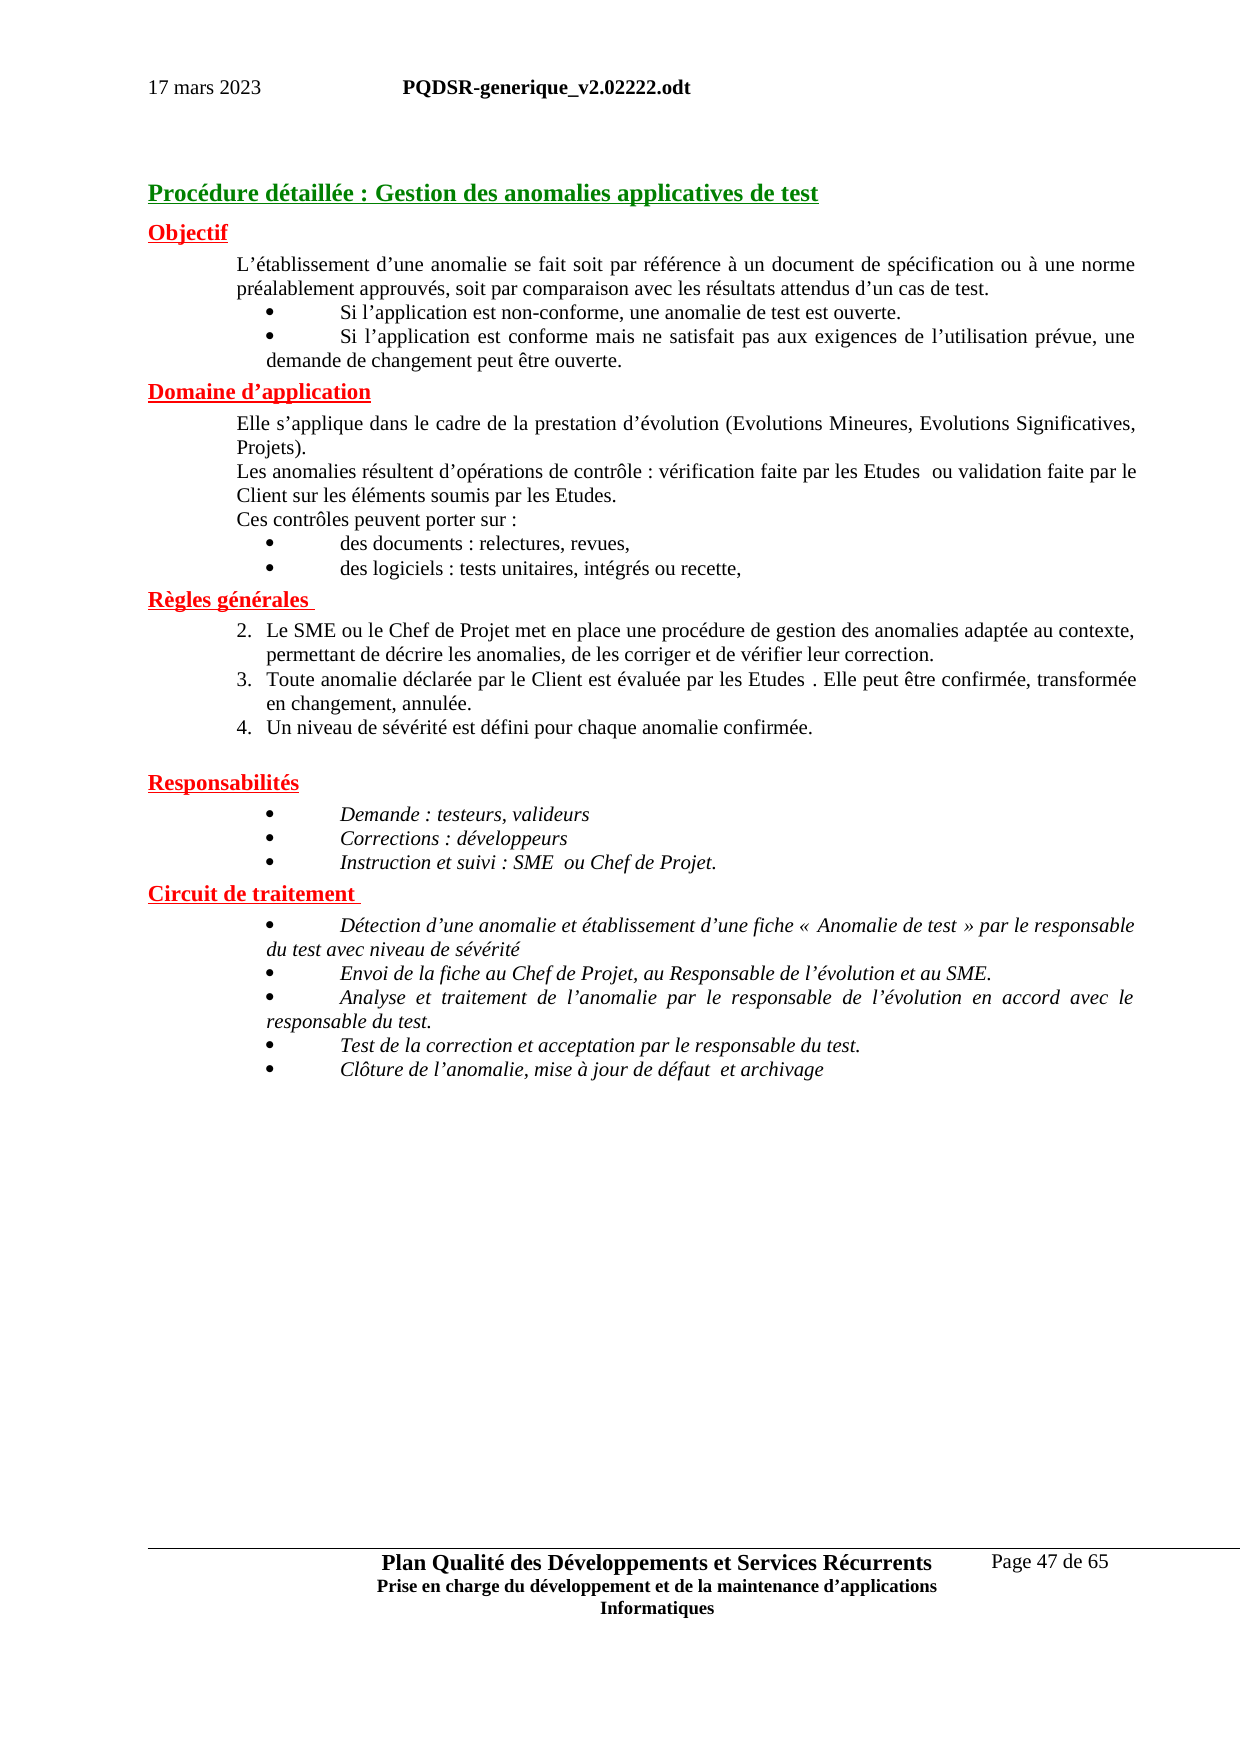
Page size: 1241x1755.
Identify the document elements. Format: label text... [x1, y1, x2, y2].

subtitle Règles générales [148, 586, 1137, 612]
list Instruction et suivi : SME ou Chef de Projet. [266, 850, 1137, 874]
subtitle Circuit de traitement [148, 880, 1137, 906]
text Les anomalies résultent d’opérations de contrôle : vérification faite par les Etudes ou validation faite par le Client sur les éléments soumis par les Etudes. [236, 459, 1137, 507]
list Envoi de la fiche au Chef de Projet, au Responsable de l’évolution et au SME. [266, 961, 1137, 985]
list Si l’application est conforme mais ne satisfait pas aux exigences de l’utilisation prévue, une demande de changement peut être ouverte. [266, 324, 1137, 372]
subtitle Responsabilités [148, 769, 1137, 795]
text Elle s’applique dans le cadre de la prestation d’évolution (Evolutions Mineures, Evolutions Significatives, Projets). [236, 411, 1137, 459]
list Toute anomalie déclarée par le Client est évaluée par les Etudes . Elle peut être confirmée, transformée en changement, annulée. [236, 666, 1137, 714]
list des documents : relectures, revues, [266, 531, 1137, 555]
list Un niveau de sévérité est défini pour chaque anomalie confirmée. [236, 714, 1137, 739]
subtitle Procédure détaillée : Gestion des anomalies applicatives de test [148, 178, 1137, 207]
list Analyse et traitement de l’anomalie par le responsable de l’évolution en accord avec le responsable du test. [266, 985, 1137, 1033]
list Détection d’une anomalie et établissement d’une fiche « Anomalie de test » par le responsable du test avec niveau de sévérité [266, 913, 1137, 961]
list Le SME ou le Chef de Projet met en place une procédure de gestion des anomalies adaptée au contexte, permettant de décrire les anomalies, de les corriger et de vérifier leur correction. [236, 618, 1137, 666]
text Ces contrôles peuvent porter sur : [236, 507, 1137, 531]
text L’établissement d’une anomalie se fait soit par référence à un document de spécification ou à une norme préalablement approuvés, soit par comparaison avec les résultats attendus d’un cas de test. [236, 252, 1137, 300]
list des logiciels : tests unitaires, intégrés ou recette, [266, 555, 1137, 579]
list Demande : testeurs, valideurs [266, 802, 1137, 826]
subtitle Objectif [148, 219, 1137, 246]
list Si l’application est non-conforme, une anomalie de test est ouverte. [266, 300, 1137, 324]
subtitle Domaine d’application [148, 378, 1137, 405]
list Corrections : développeurs [266, 826, 1137, 850]
list Clôture de l’anomalie, mise à jour de défaut et archivage [266, 1057, 1137, 1081]
list Test de la correction et acceptation par le responsable du test. [266, 1033, 1137, 1057]
